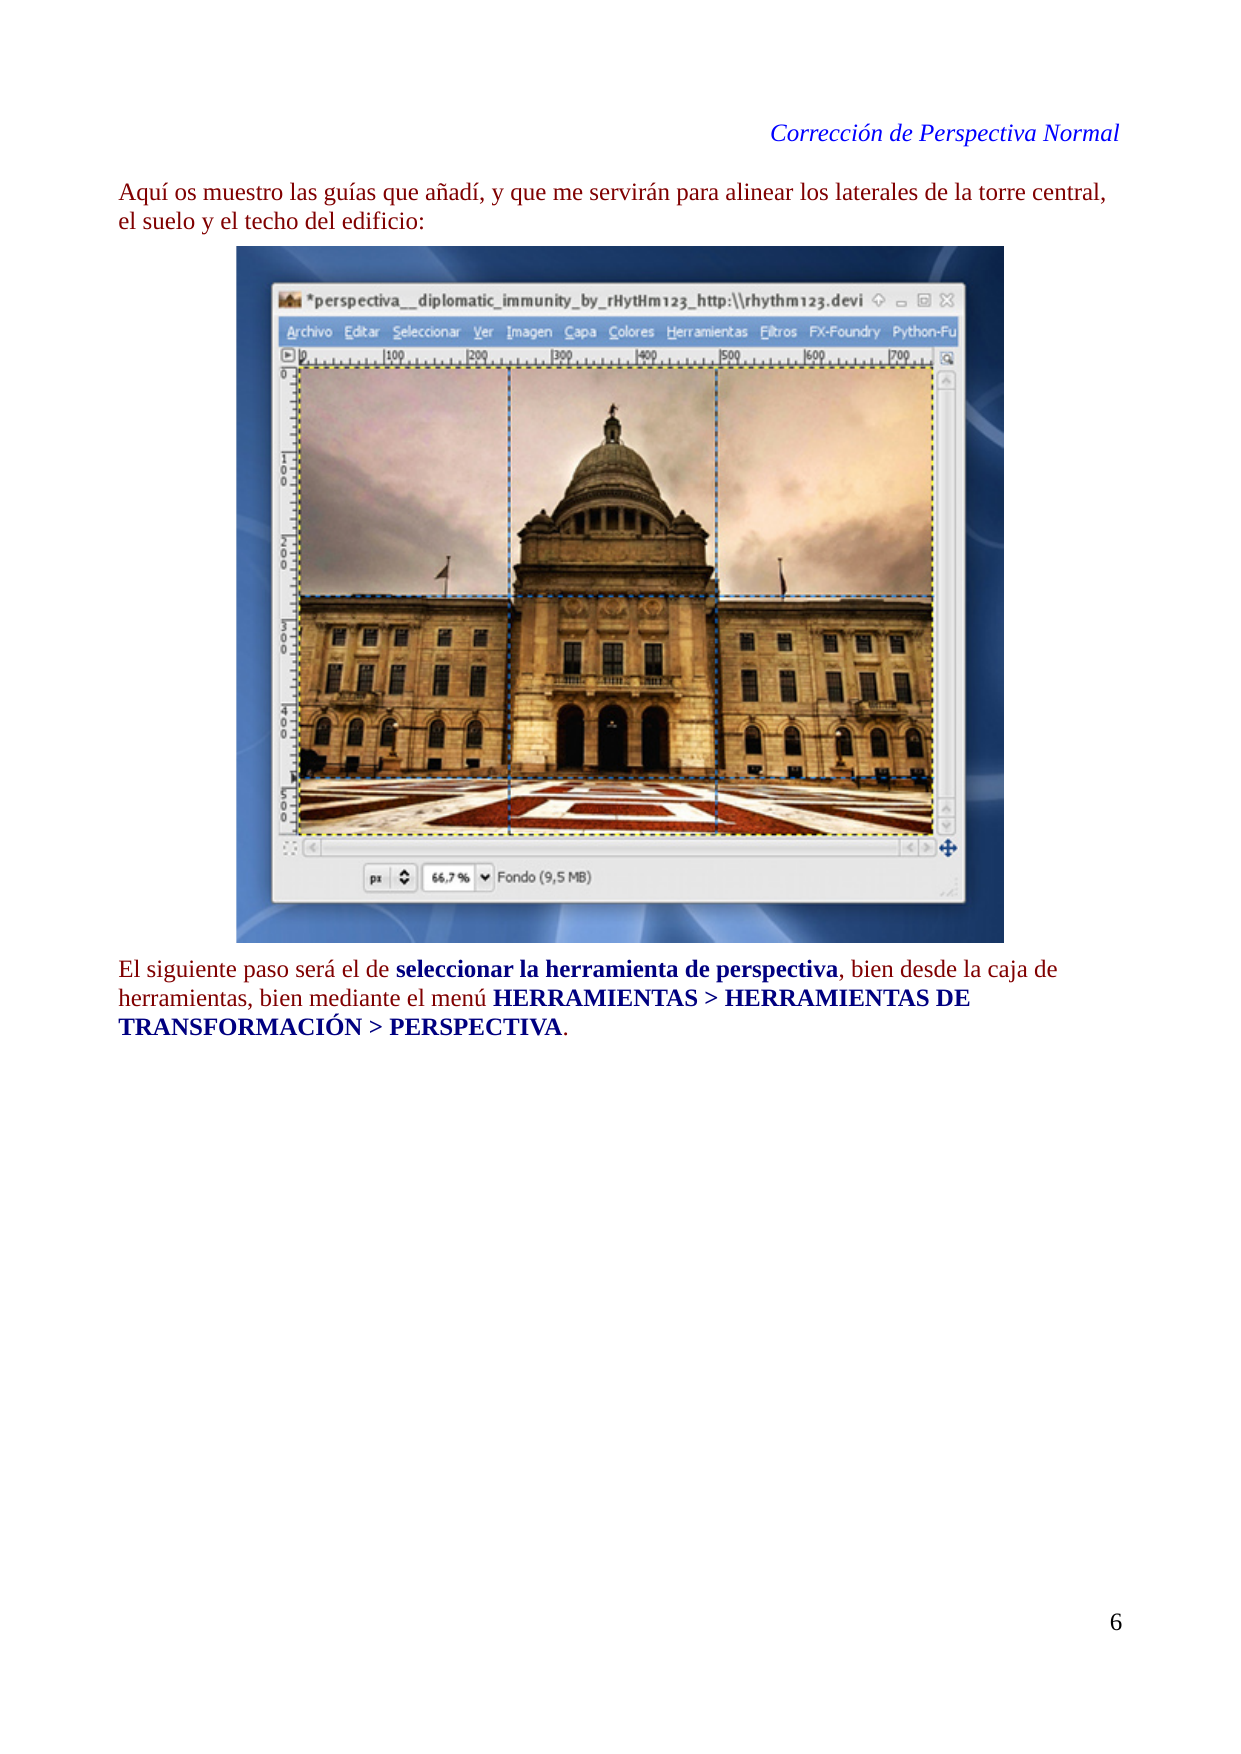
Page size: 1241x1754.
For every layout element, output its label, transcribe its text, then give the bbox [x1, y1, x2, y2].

text Aquí os muestro las guías que añadí, y que me servirán para alinear los laterales de la torre central, el suelo y el techo del edificio: [118, 177, 1122, 234]
text El siguiente paso será el de seleccionar la herramienta de perspectiva, bien desde la caja de herramientas, bien mediante el menú HERRAMIENTAS > HERRAMIENTAS DE TRANSFORMACIÓN > PERSPECTIVA. [118, 954, 1122, 1041]
picture [236, 246, 1004, 943]
